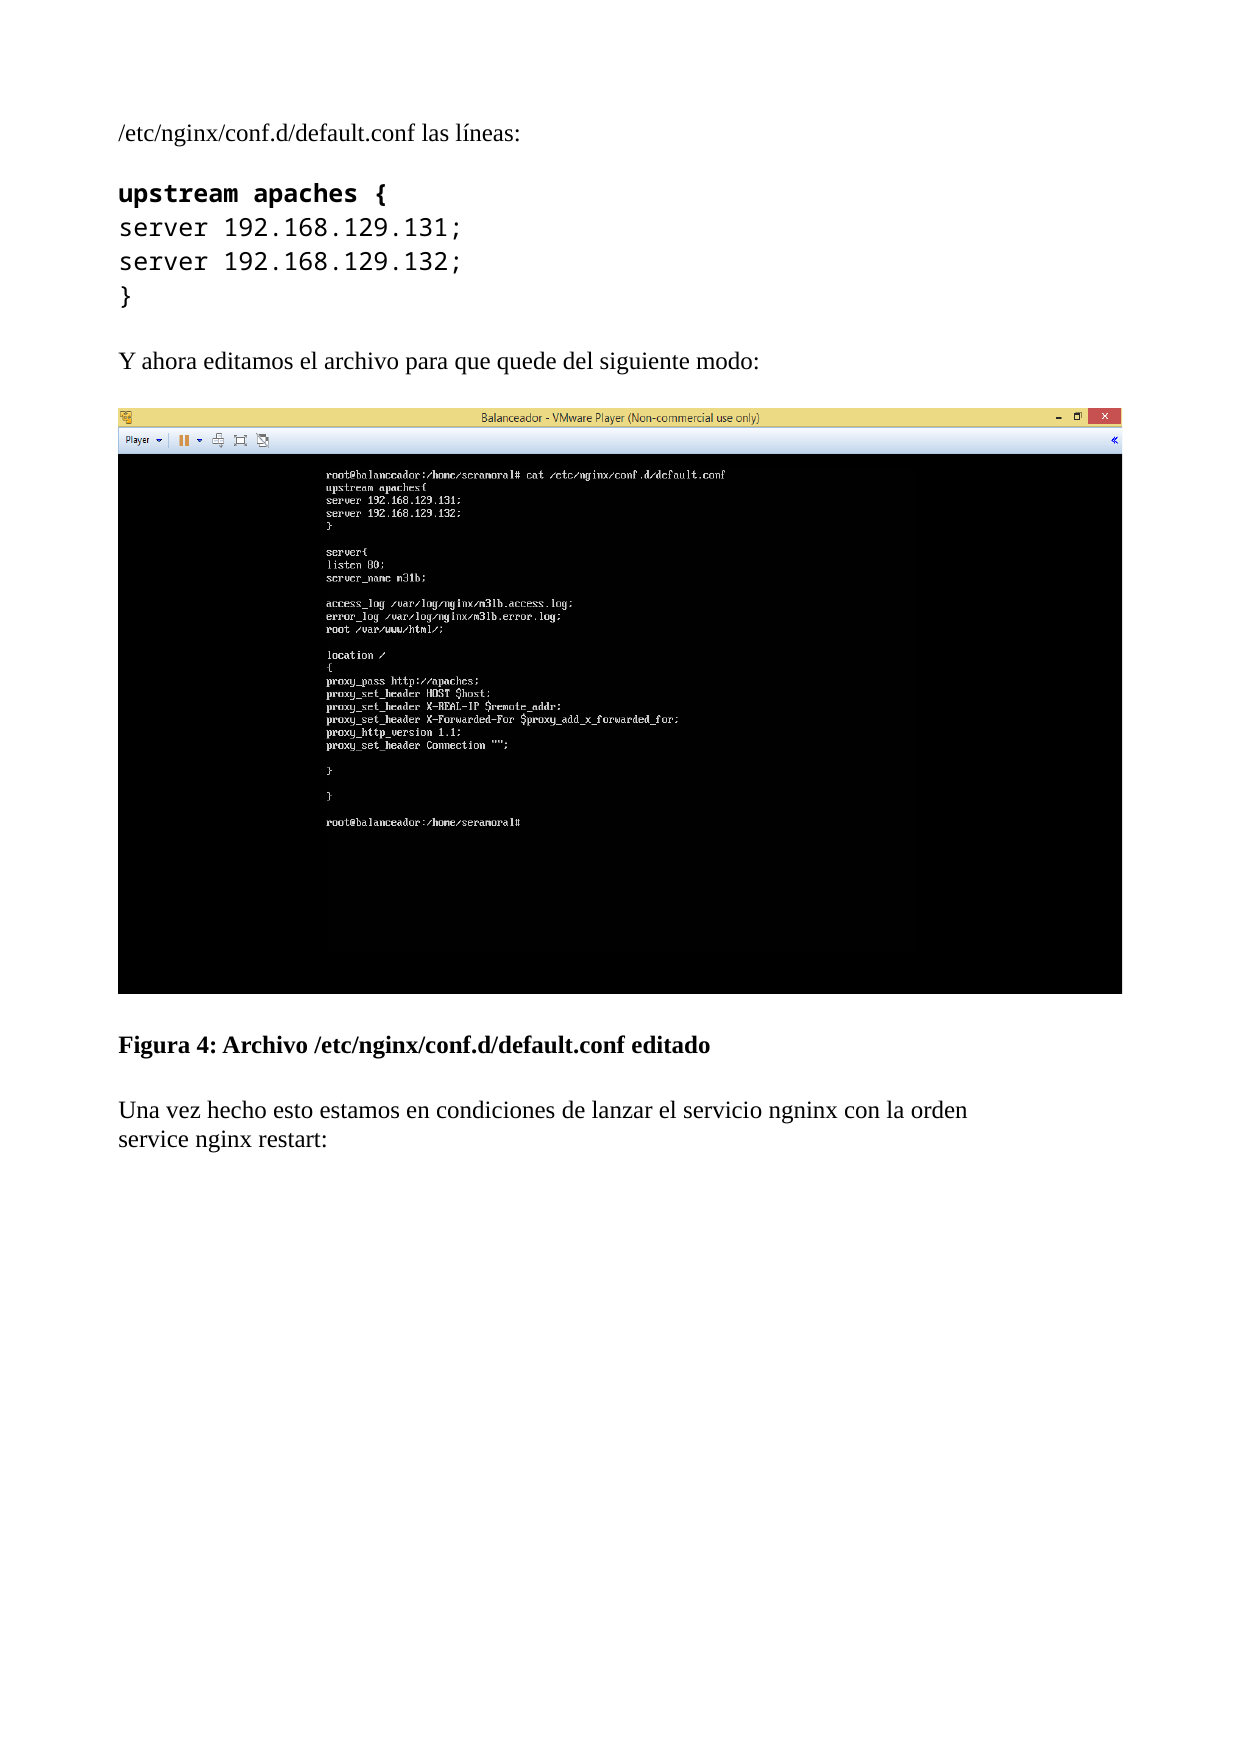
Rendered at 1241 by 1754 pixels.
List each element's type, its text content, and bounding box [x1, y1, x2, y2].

text } [118, 278, 1122, 312]
text upstream apaches { [118, 176, 1122, 210]
text /etc/nginx/conf.d/default.conf las líneas: [118, 118, 1122, 147]
text Una vez hecho esto estamos en condiciones de lanzar el servicio ngninx con la orden [118, 1095, 1122, 1124]
text server 192.168.129.131; [118, 210, 1122, 244]
text service nginx restart: [118, 1124, 1122, 1153]
text Figura 4: Archivo /etc/nginx/conf.d/default.conf editado [118, 1027, 1122, 1061]
picture [118, 408, 1123, 994]
text Y ahora editamos el archivo para que quede del siguiente modo: [118, 346, 1122, 375]
text server 192.168.129.132; [118, 244, 1122, 278]
